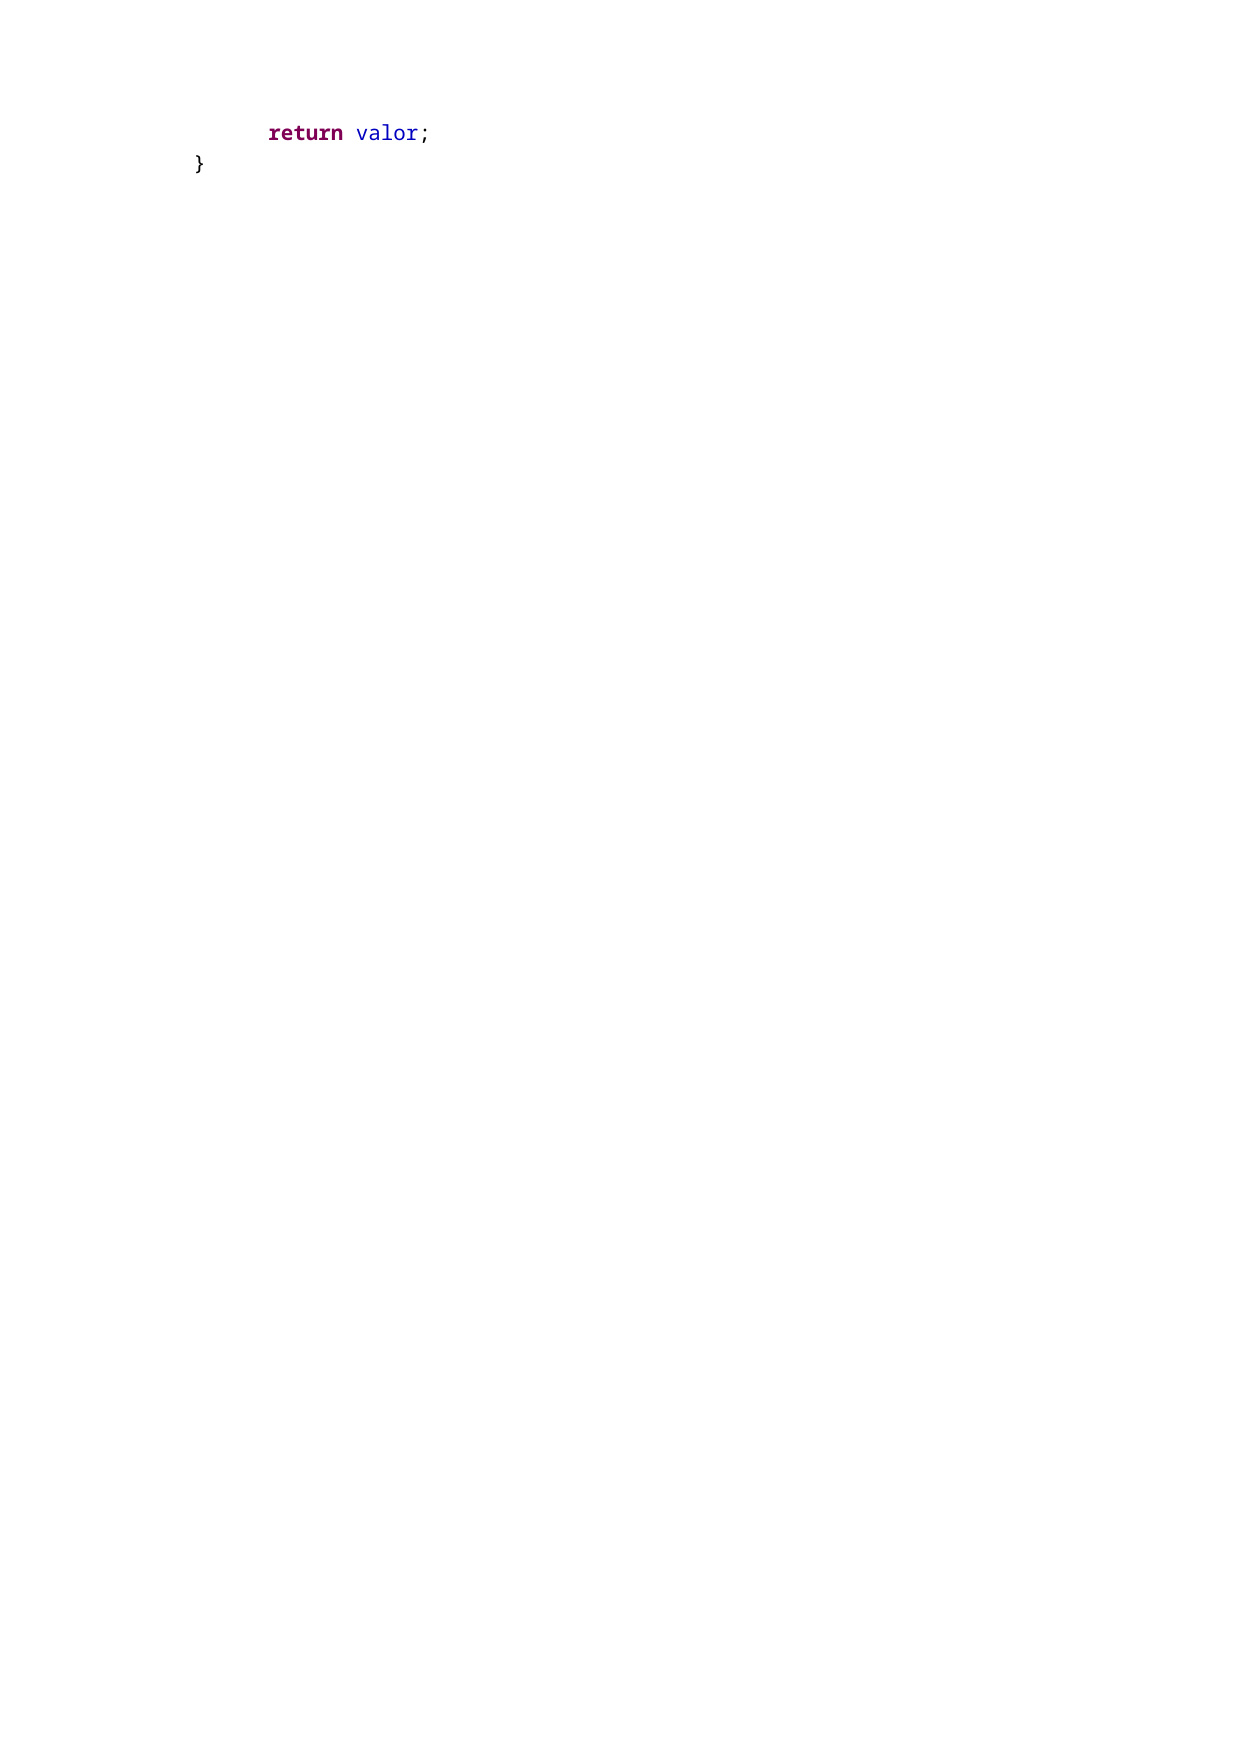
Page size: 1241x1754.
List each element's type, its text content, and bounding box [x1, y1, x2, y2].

text } [118, 147, 1122, 176]
text return valor; [118, 118, 1122, 147]
